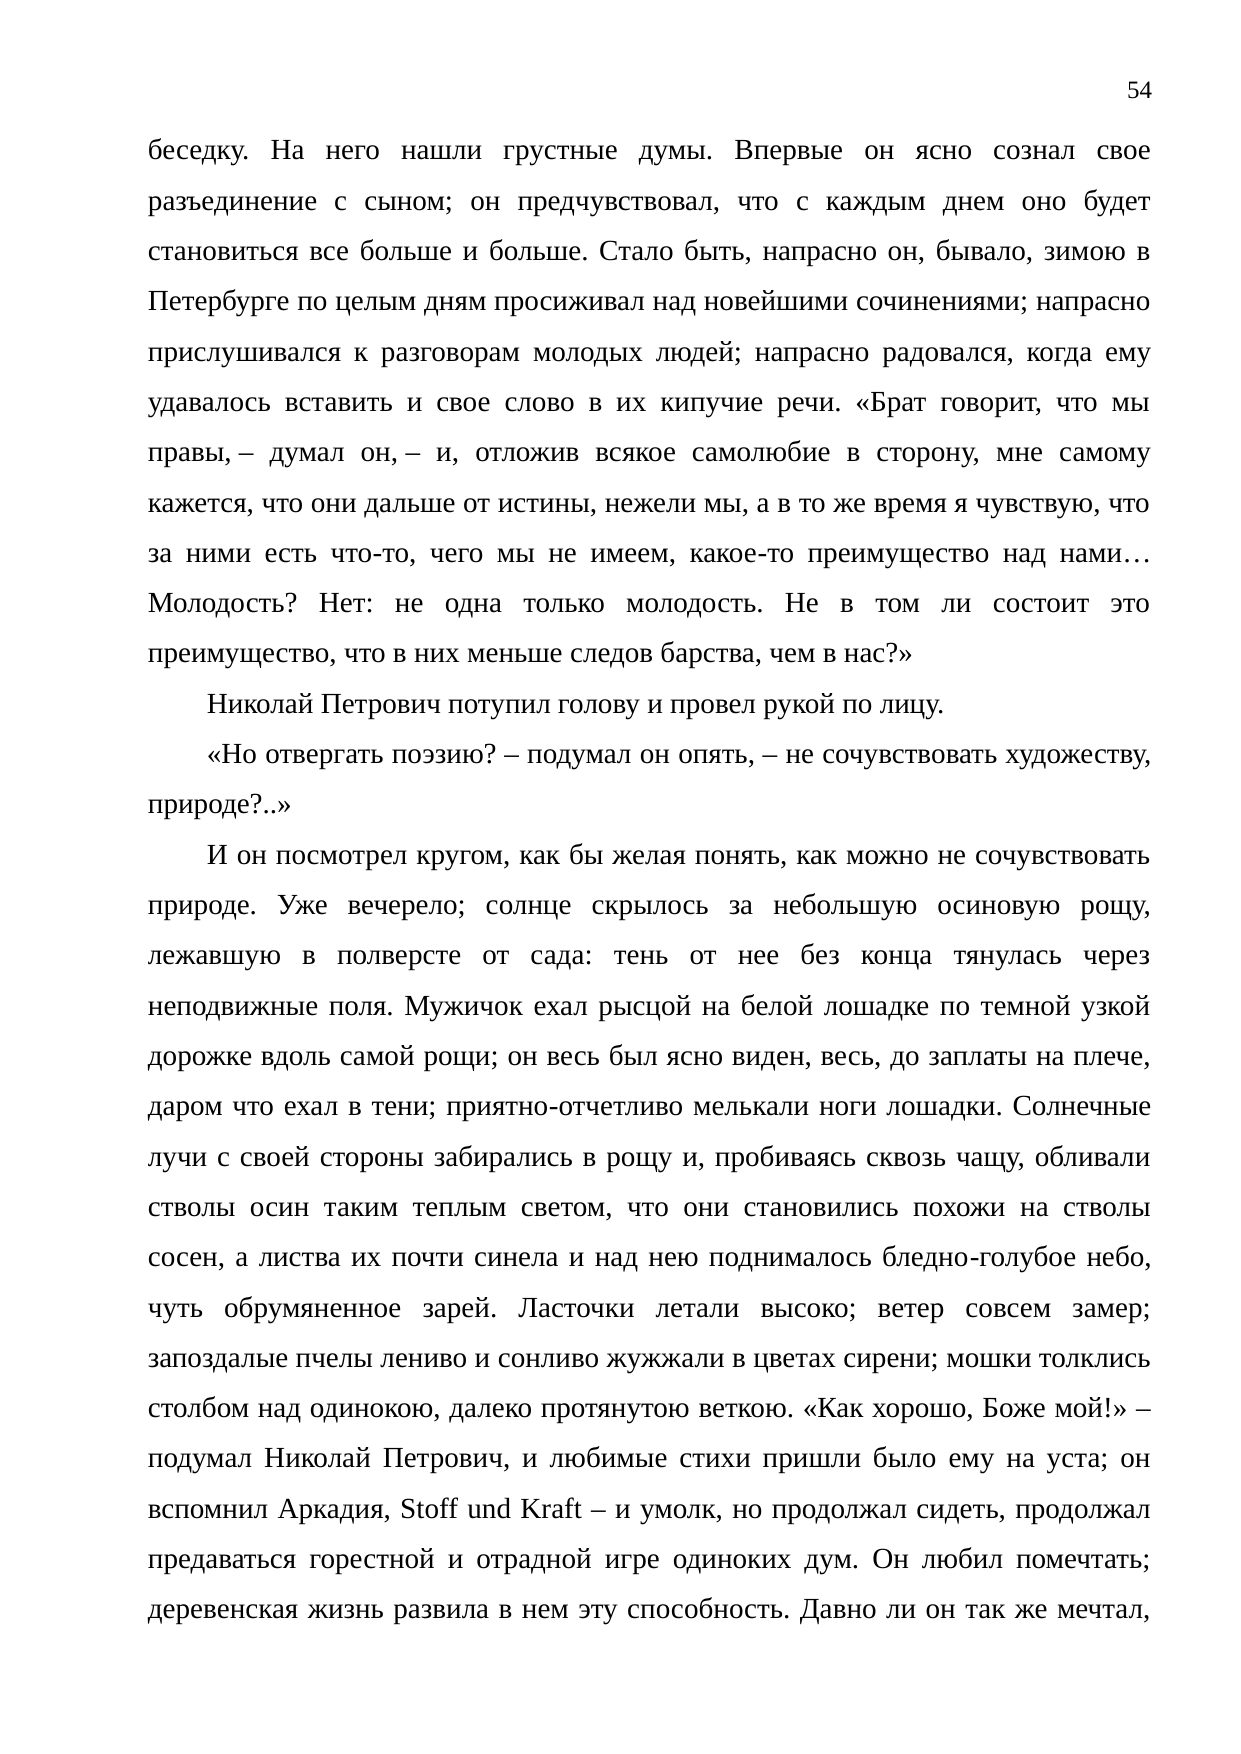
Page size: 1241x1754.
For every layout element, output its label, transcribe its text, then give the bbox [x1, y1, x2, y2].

text «Но отвергать поэзию? – подумал он опять, – не сочувствовать художеству, природе?..» [148, 736, 1152, 820]
text И он посмотрел кругом, как бы желая понять, как можно не сочувствовать природе. Уже вечерело; солнце скрылось за небольшую осиновую рощу, лежавшую в полверсте от сада: тень от нее без конца тянулась через неподвижные поля. Мужичок ехал рысцой на белой лошадке по темной узкой дорожке вдоль самой рощи; он весь был ясно виден, весь, до заплаты на плече, даром что ехал в тени; приятно‑отчетливо мелькали ноги лошадки. Солнечные лучи с своей стороны забирались в рощу и, пробиваясь сквозь чащу, обливали стволы осин таким теплым светом, что они становились похожи на стволы сосен, а листва их почти синела и над нею поднималось бледно‑голубое небо, чуть обрумяненное зарей. Ласточки летали высоко; ветер совсем замер; запоздалые пчелы лениво и сонливо жужжали в цветах сирени; мошки толклись столбом над одинокою, далеко протянутою веткою. «Как хорошо, Боже мой!» – подумал Николай Петрович, и любимые стихи пришли было ему на уста; он вспомнил Аркадия, Stoff und Kraft – и умолк, но продолжал сидеть, продолжал предаваться горестной и отрадной игре одиноких дум. Он любил помечтать; деревенская жизнь развила в нем эту способность. Давно ли он так же мечтал, [148, 837, 1152, 1625]
text Николай Петрович потупил голову и провел рукой по лицу. [148, 686, 1152, 719]
text беседку. На него нашли грустные думы. Впервые он ясно сознал свое разъединение с сыном; он предчувствовал, что с каждым днем оно будет становиться все больше и больше. Стало быть, напрасно он, бывало, зимою в Петербурге по целым дням просиживал над новейшими сочинениями; напрасно прислушивался к разговорам молодых людей; напрасно радовался, когда ему удавалось вставить и свое слово в их кипучие речи. «Брат говорит, что мы правы, – думал он, – и, отложив всякое самолюбие в сторону, мне самому кажется, что они дальше от истины, нежели мы, а в то же время я чувствую, что за ними есть что‑то, чего мы не имеем, какое‑то преимущество над нами… Молодость? Нет: не одна только молодость. Не в том ли состоит это преимущество, что в них меньше следов барства, чем в нас?» [148, 132, 1152, 669]
